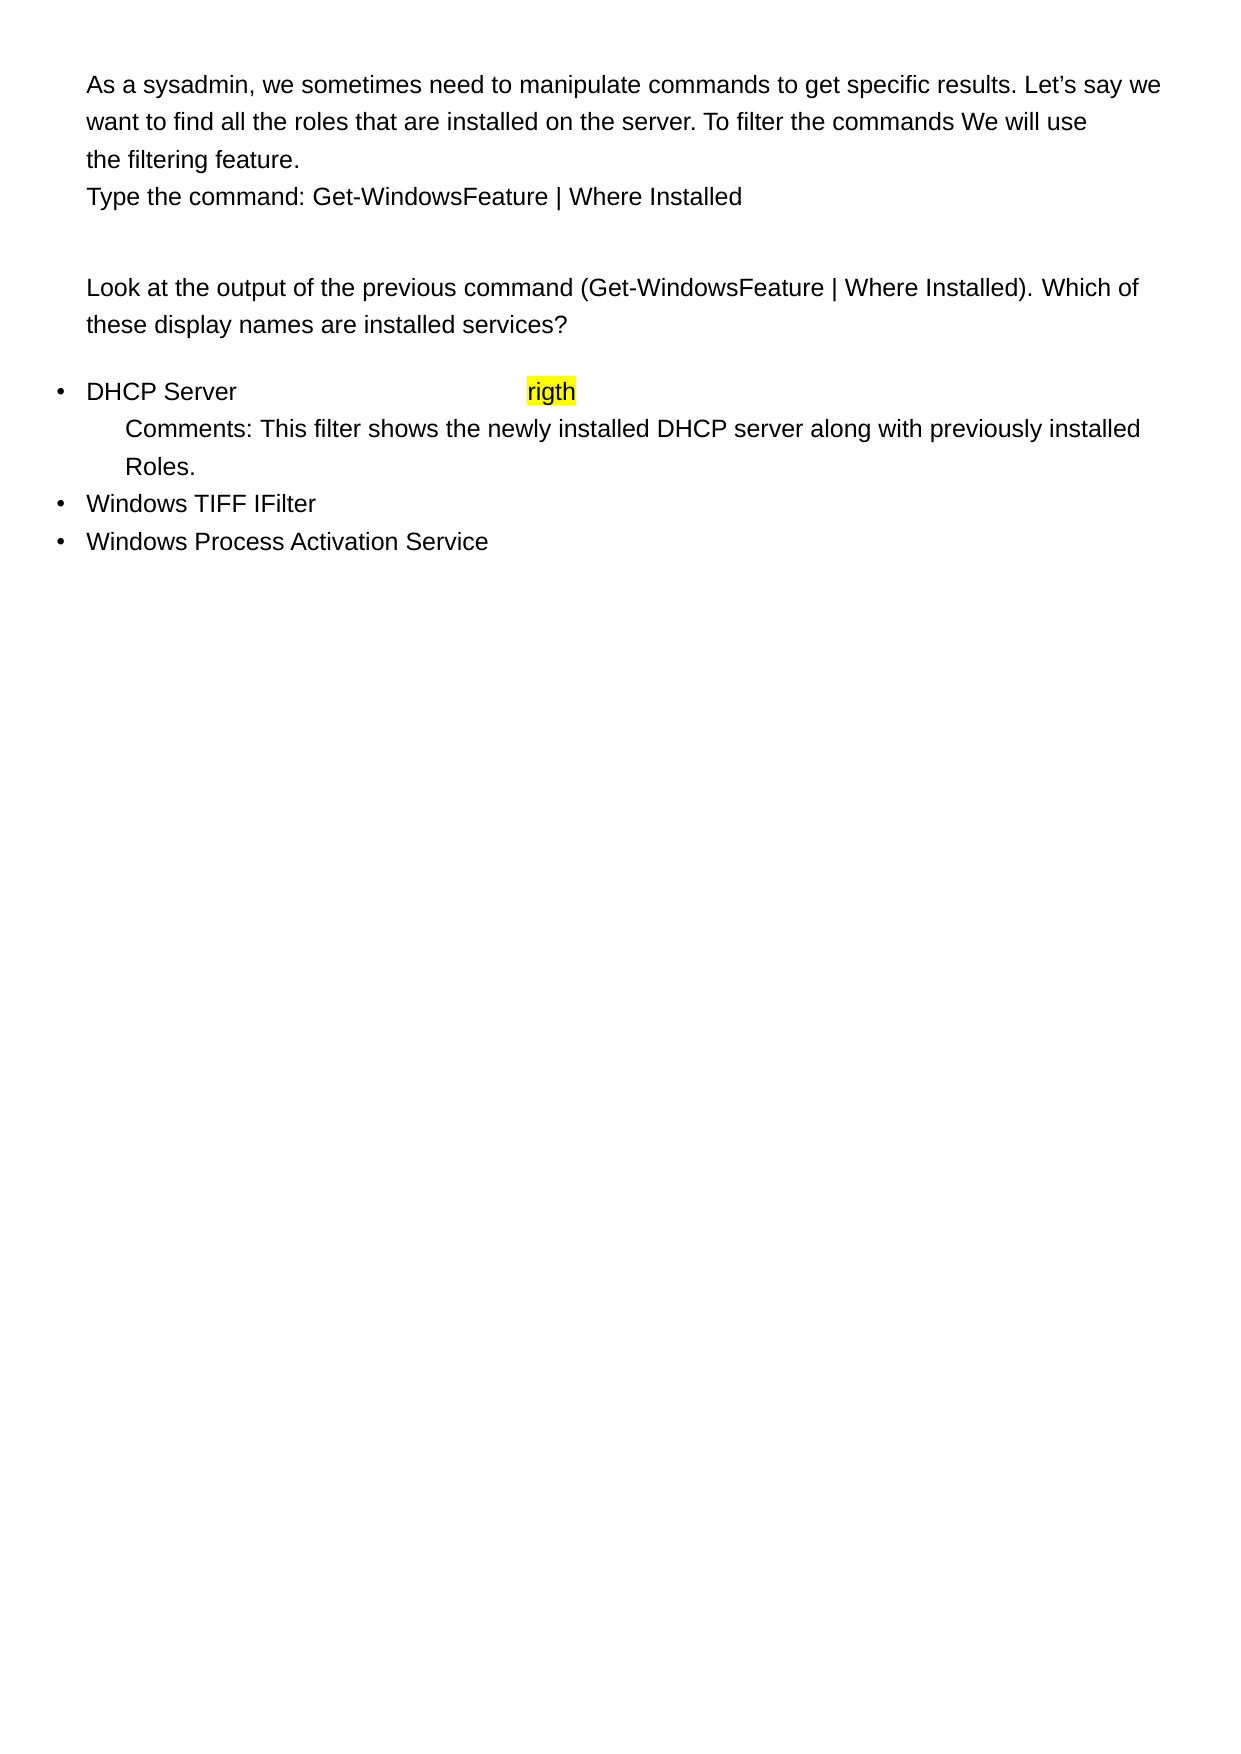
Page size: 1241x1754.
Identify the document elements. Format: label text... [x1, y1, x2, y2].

list Comments: This filter shows the newly installed DHCP server along with previously installed Roles. [125, 405, 1164, 480]
text Type the command: Get-WindowsFeature | Where Installed [86, 173, 1164, 211]
list Windows TIFF IFilter [86, 480, 1164, 518]
list DHCP Server rigth [86, 368, 1164, 405]
text Look at the output of the previous command (Get-WindowsFeature | Where Installed). Which of these display names are installed services? [86, 264, 1164, 339]
list Windows Process Activation Service [86, 518, 1164, 555]
text As a sysadmin, we sometimes need to manipulate commands to get specific results. Let’s say we want to find all the roles that are installed on the server. To filter the commands We will use the filtering feature. [86, 61, 1164, 173]
